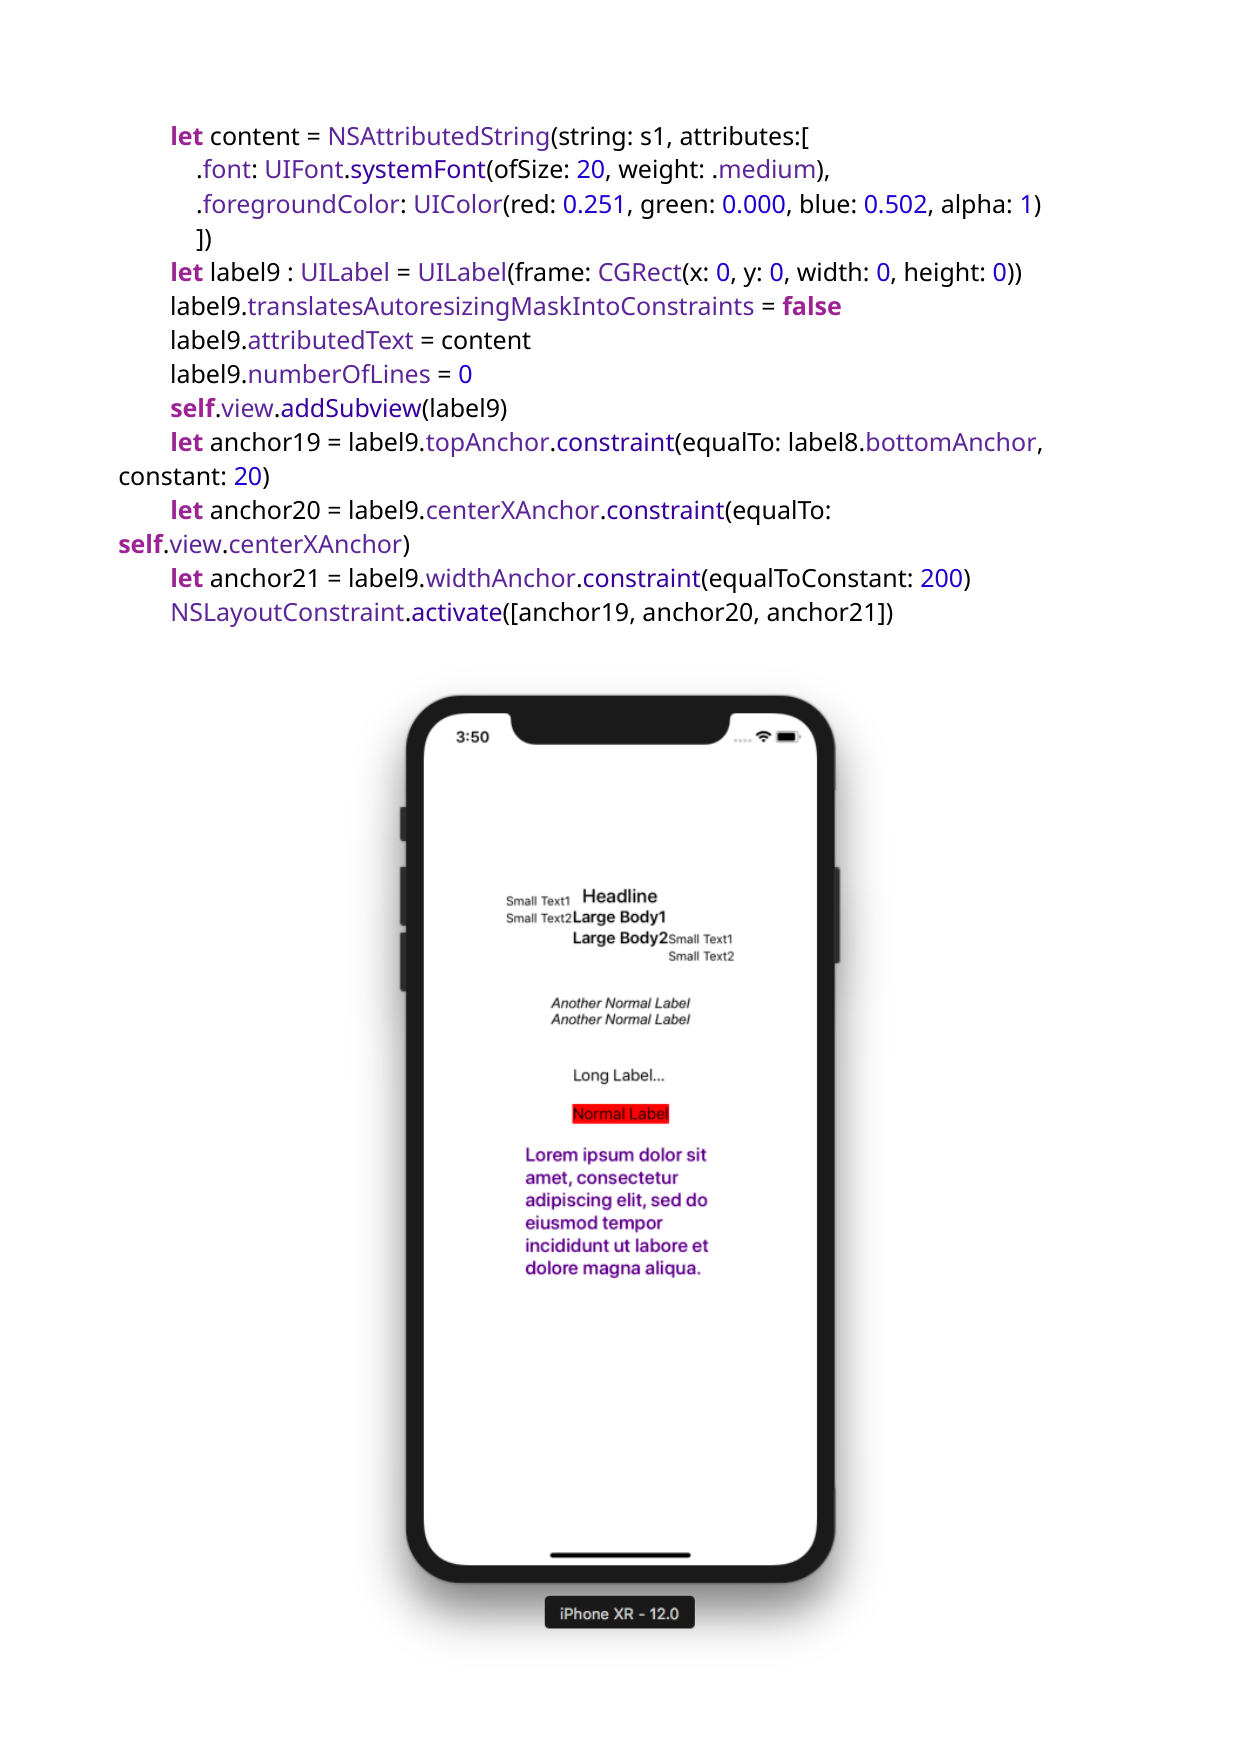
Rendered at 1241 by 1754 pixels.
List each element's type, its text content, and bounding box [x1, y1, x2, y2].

text NSLayoutConstraint.activate([anchor19, anchor20, anchor21]) [118, 595, 1122, 629]
text let anchor21 = label9.widthAnchor.constraint(equalToConstant: 200) [118, 561, 1122, 595]
text label9.attributedText = content [118, 322, 1122, 357]
text let anchor20 = label9.centerXAnchor.constraint(equalTo: self.view.centerXAnchor) [118, 493, 1122, 561]
text ]) [118, 220, 1122, 254]
text label9.translatesAutoresizingMaskIntoConstraints = false [118, 288, 1122, 322]
text let content = NSAttributedString(string: s1, attributes:[ [118, 118, 1122, 152]
text .font: UIFont.systemFont(ofSize: 20, weight: .medium), [118, 152, 1122, 186]
picture [330, 657, 911, 1678]
text self.view.addSubview(label9) [118, 391, 1122, 425]
text let label9 : UILabel = UILabel(frame: CGRect(x: 0, y: 0, width: 0, height: 0)) [118, 254, 1122, 288]
text label9.numberOfLines = 0 [118, 357, 1122, 391]
text .foregroundColor: UIColor(red: 0.251, green: 0.000, blue: 0.502, alpha: 1) [118, 186, 1122, 220]
text let anchor19 = label9.topAnchor.constraint(equalTo: label8.bottomAnchor, constant: 20) [118, 425, 1122, 493]
